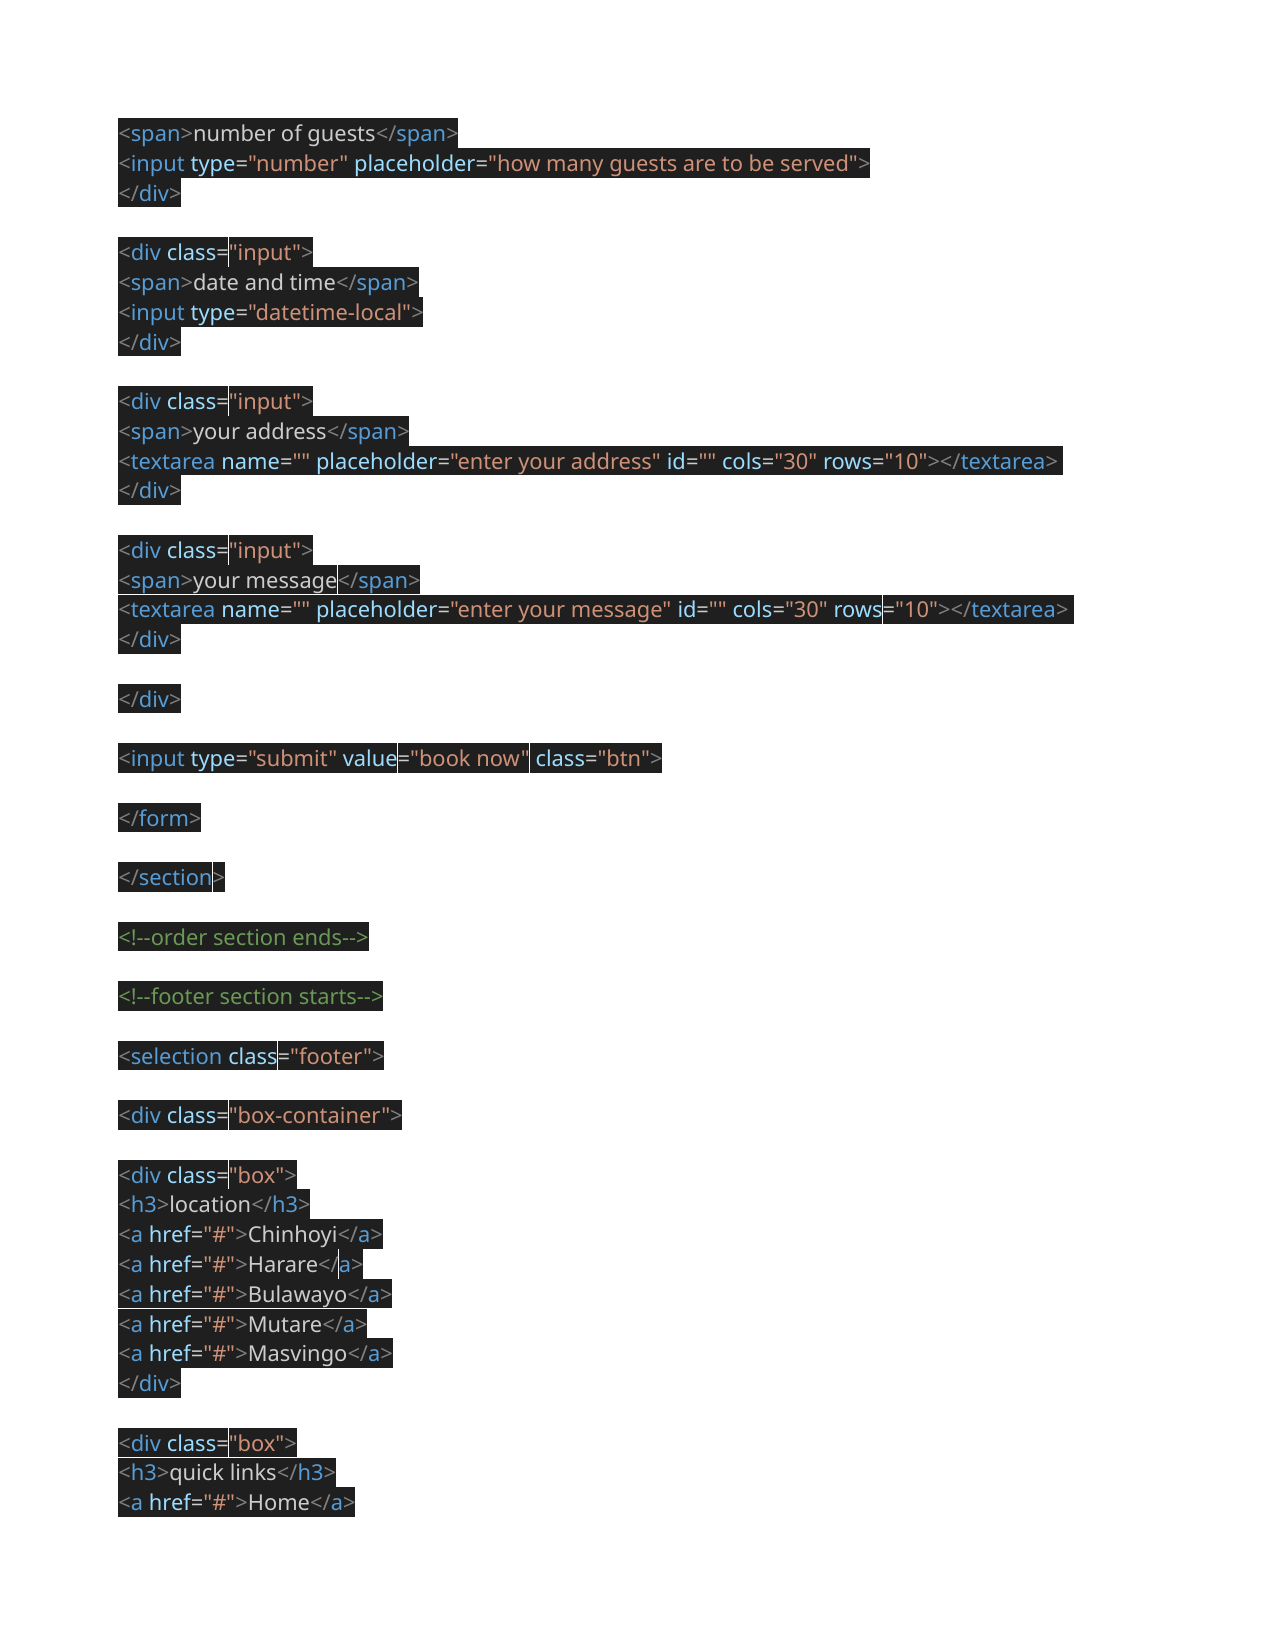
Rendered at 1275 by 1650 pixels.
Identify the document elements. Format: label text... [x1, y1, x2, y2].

text <div class="input"> [118, 535, 1157, 565]
text <input type="number" placeholder="how many guests are to be served"> [118, 148, 1157, 178]
text <div class="input"> [118, 386, 1157, 416]
text <a href="#">Chinhoyi</a> [118, 1219, 1157, 1249]
text <span>your address</span> [118, 416, 1157, 446]
text <div class="box"> [118, 1428, 1157, 1457]
text <textarea name="" placeholder="enter your message" id="" cols="30" rows="10"></textarea> [118, 594, 1157, 624]
text <input type="submit" value="book now" class="btn"> [118, 743, 1157, 773]
text </div> [118, 178, 1157, 207]
text <a href="#">Bulawayo</a> [118, 1279, 1157, 1308]
text </section> [118, 862, 1157, 892]
text <a href="#">Mutare</a> [118, 1308, 1157, 1338]
text </div> [118, 624, 1157, 654]
text <div class="box-container"> [118, 1100, 1157, 1130]
text <!--footer section starts--> [118, 981, 1157, 1011]
text <div class="input"> [118, 237, 1157, 267]
text <span>your message</span> [118, 565, 1157, 594]
text <span>number of guests</span> [118, 118, 1157, 148]
text <div class="box"> [118, 1159, 1157, 1189]
text <a href="#">Home</a> [118, 1487, 1157, 1517]
text <span>date and time</span> [118, 267, 1157, 297]
text <h3>location</h3> [118, 1189, 1157, 1219]
text <a href="#">Masvingo</a> [118, 1338, 1157, 1368]
text <selection class="footer"> [118, 1041, 1157, 1070]
text <h3>quick links</h3> [118, 1457, 1157, 1487]
text <textarea name="" placeholder="enter your address" id="" cols="30" rows="10"></textarea> [118, 446, 1157, 475]
text <input type="datetime-local"> [118, 297, 1157, 327]
text </div> [118, 327, 1157, 356]
text <a href="#">Harare</a> [118, 1249, 1157, 1279]
text </div> [118, 1368, 1157, 1398]
text </div> [118, 684, 1157, 713]
text </form> [118, 803, 1157, 832]
text <!--order section ends--> [118, 922, 1157, 951]
text </div> [118, 475, 1157, 505]
